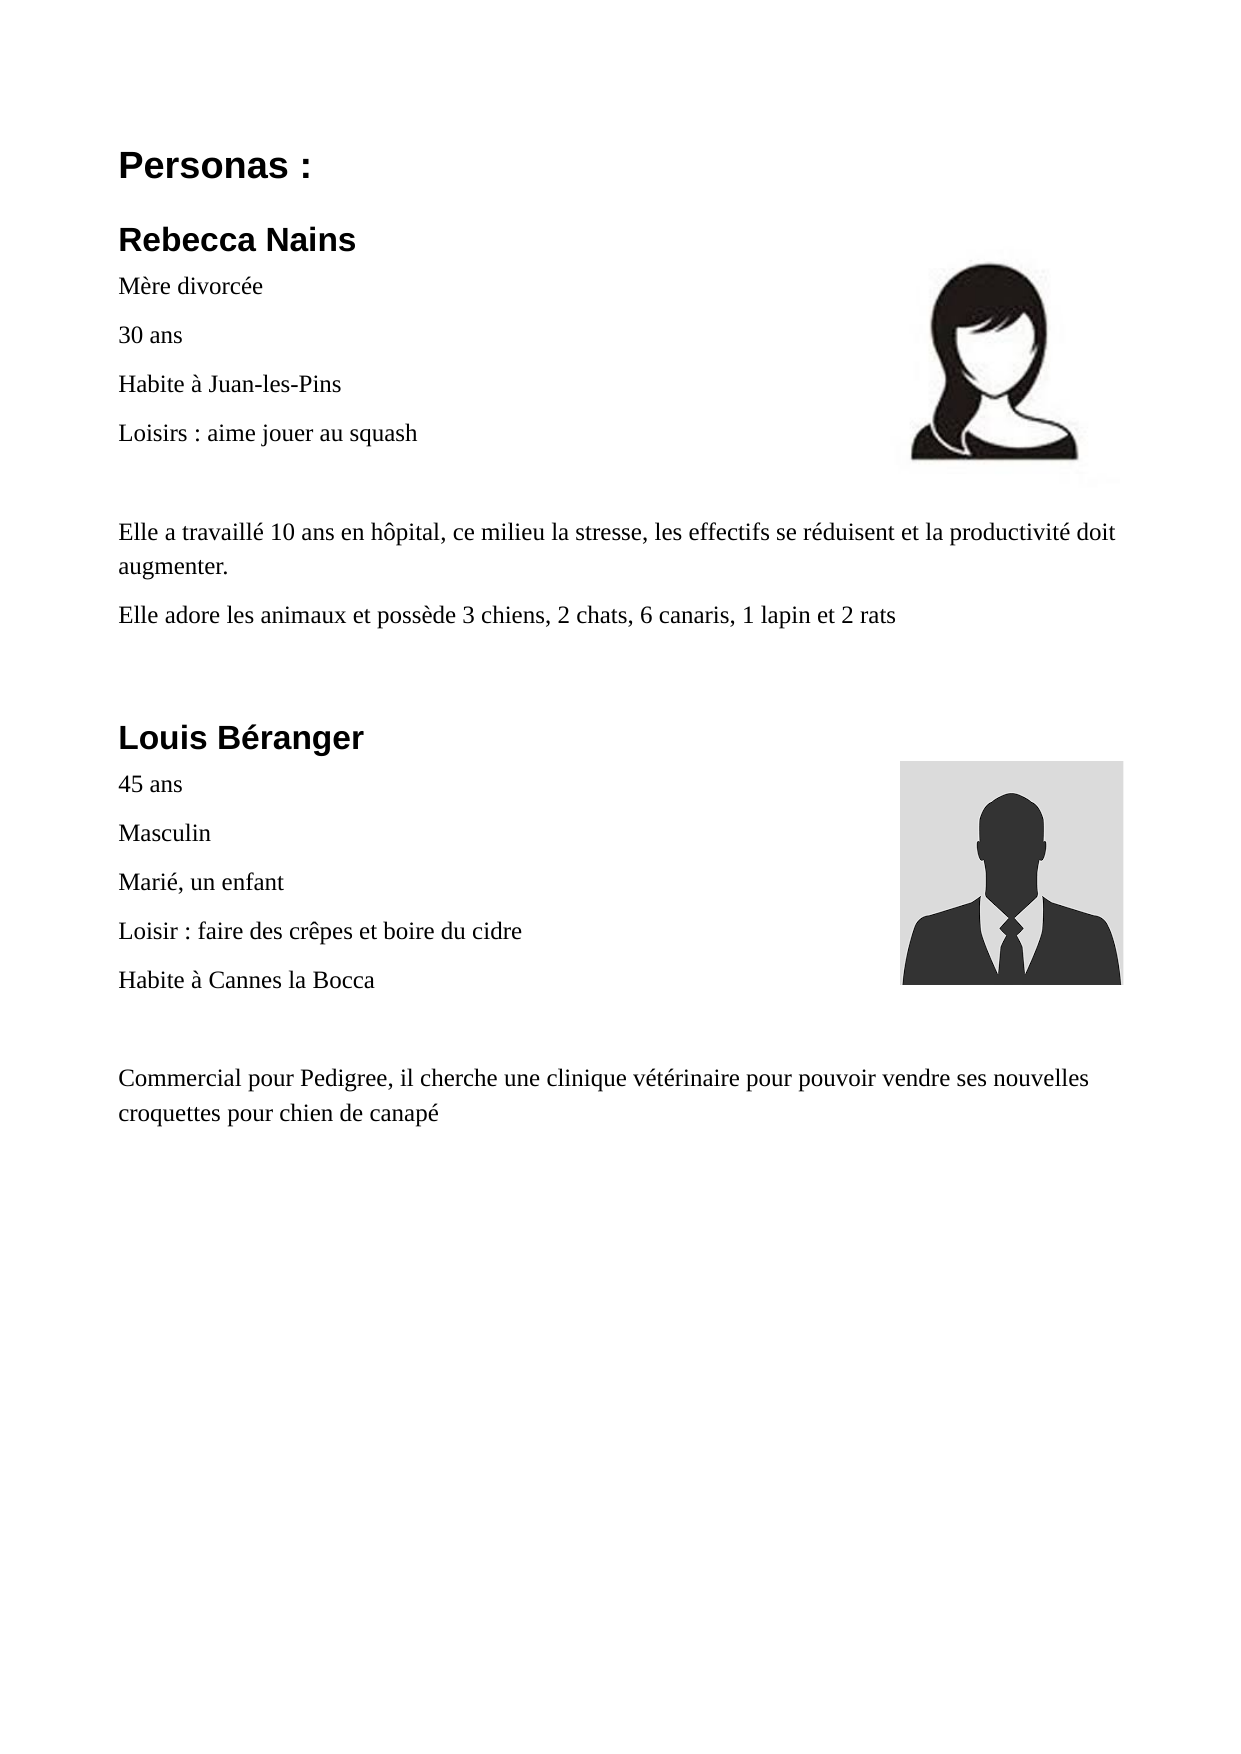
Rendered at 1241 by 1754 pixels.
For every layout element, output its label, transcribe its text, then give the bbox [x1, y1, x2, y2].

subtitle Louis Béranger [118, 718, 1122, 757]
text Loisirs : aime jouer au squash [118, 418, 863, 447]
text Habite à Cannes la Bocca [118, 965, 1122, 994]
subtitle Personas : [118, 143, 1122, 187]
text Habite à Juan-les-Pins [118, 369, 863, 398]
text Marié, un enfant [118, 867, 900, 896]
text Loisir : faire des crêpes et boire du cidre [118, 916, 900, 945]
subtitle Rebecca Nains [118, 220, 1122, 259]
text Masculin [118, 818, 900, 847]
text Mère divorcée [118, 271, 863, 300]
picture [900, 761, 1124, 985]
picture [863, 231, 1120, 488]
text Elle a travaillé 10 ans en hôpital, ce milieu la stresse, les effectifs se réduisent et la productivité doit augmenter. [118, 517, 1122, 580]
text Elle adore les animaux et possède 3 chiens, 2 chats, 6 canaris, 1 lapin et 2 rats [118, 600, 1122, 629]
text Commercial pour Pedigree, il cherche une clinique vétérinaire pour pouvoir vendre ses nouvelles croquettes pour chien de canapé [118, 1063, 1122, 1127]
text 45 ans [118, 769, 900, 798]
text 30 ans [118, 320, 863, 349]
